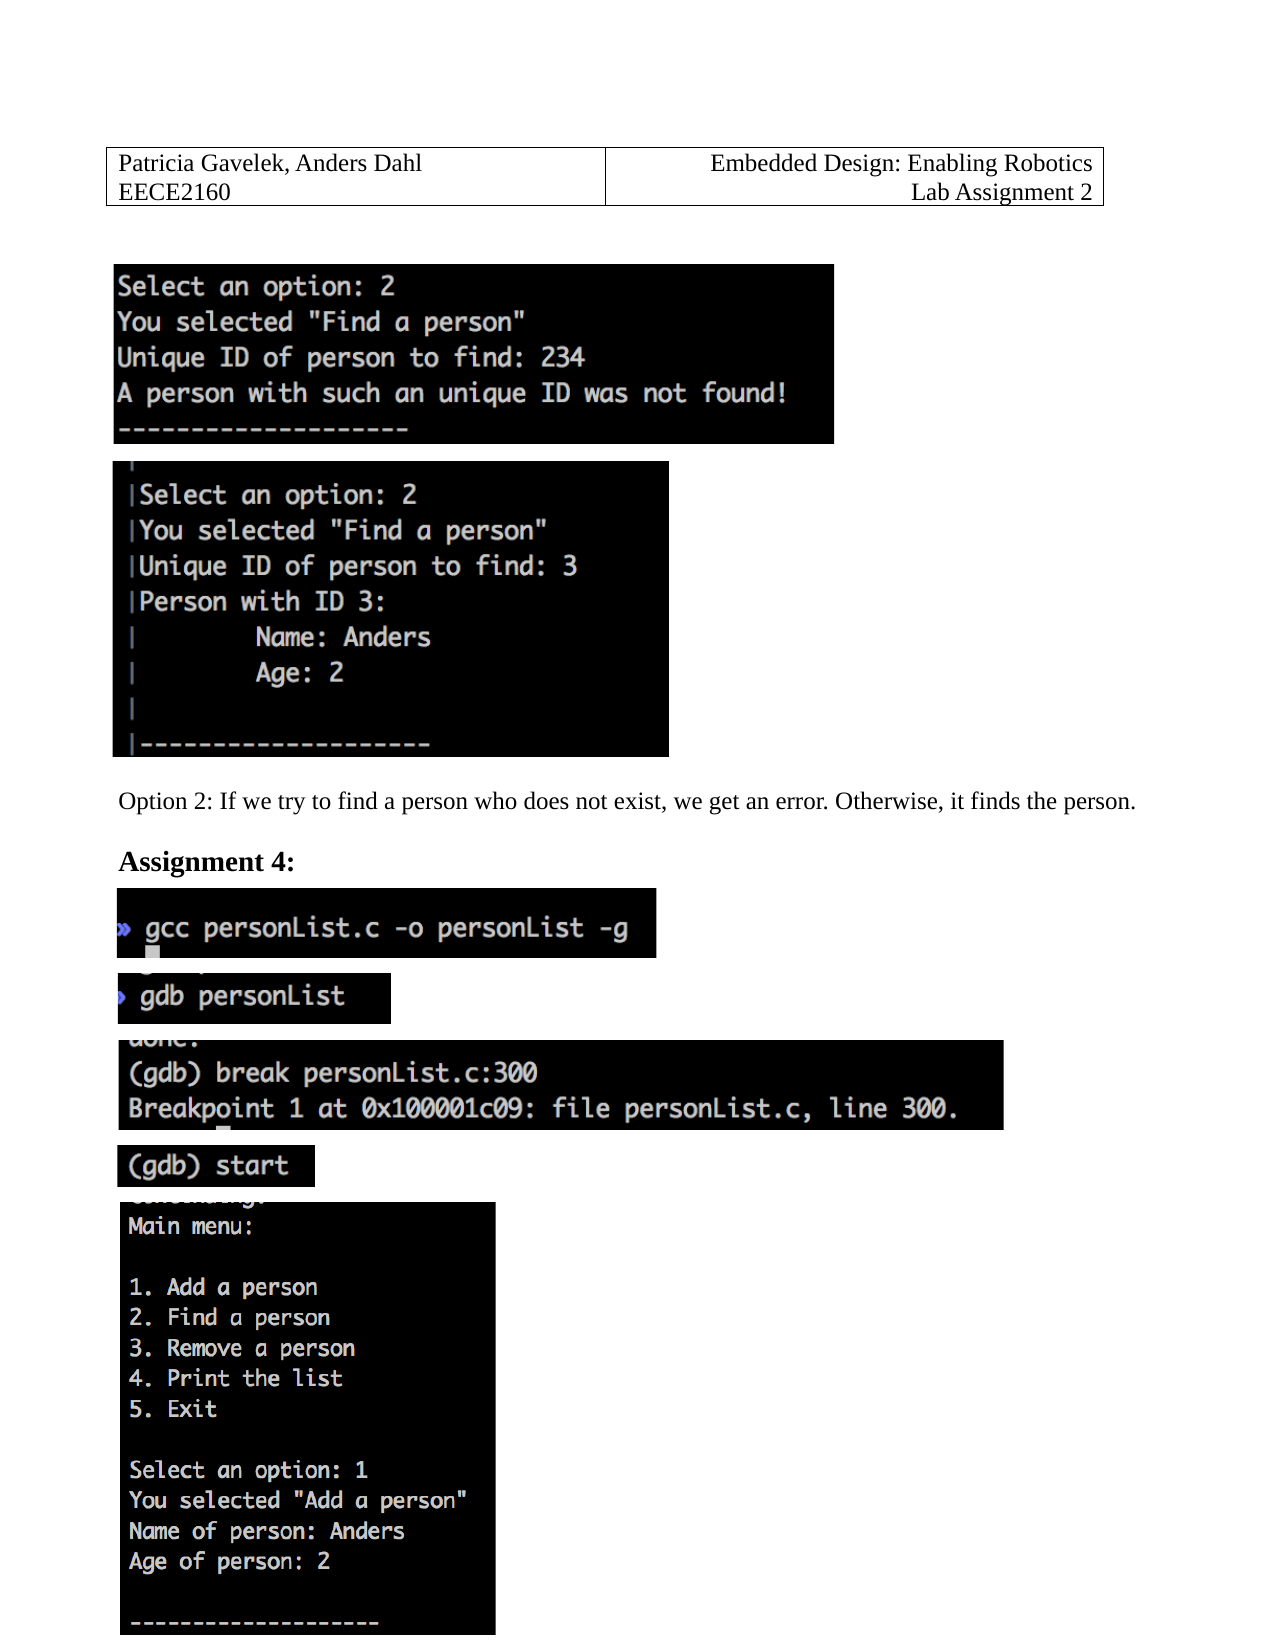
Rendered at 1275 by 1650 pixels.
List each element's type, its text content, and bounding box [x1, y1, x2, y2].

picture [112, 461, 669, 757]
text Assignment 4: [118, 844, 1157, 877]
picture [116, 888, 657, 958]
picture [117, 973, 391, 1024]
picture [113, 264, 835, 444]
picture [117, 1145, 315, 1187]
picture [120, 1202, 496, 1635]
text Option 2: If we try to find a person who does not exist, we get an error. Otherwise, it finds the person. [118, 786, 1157, 815]
picture [118, 1040, 1004, 1130]
